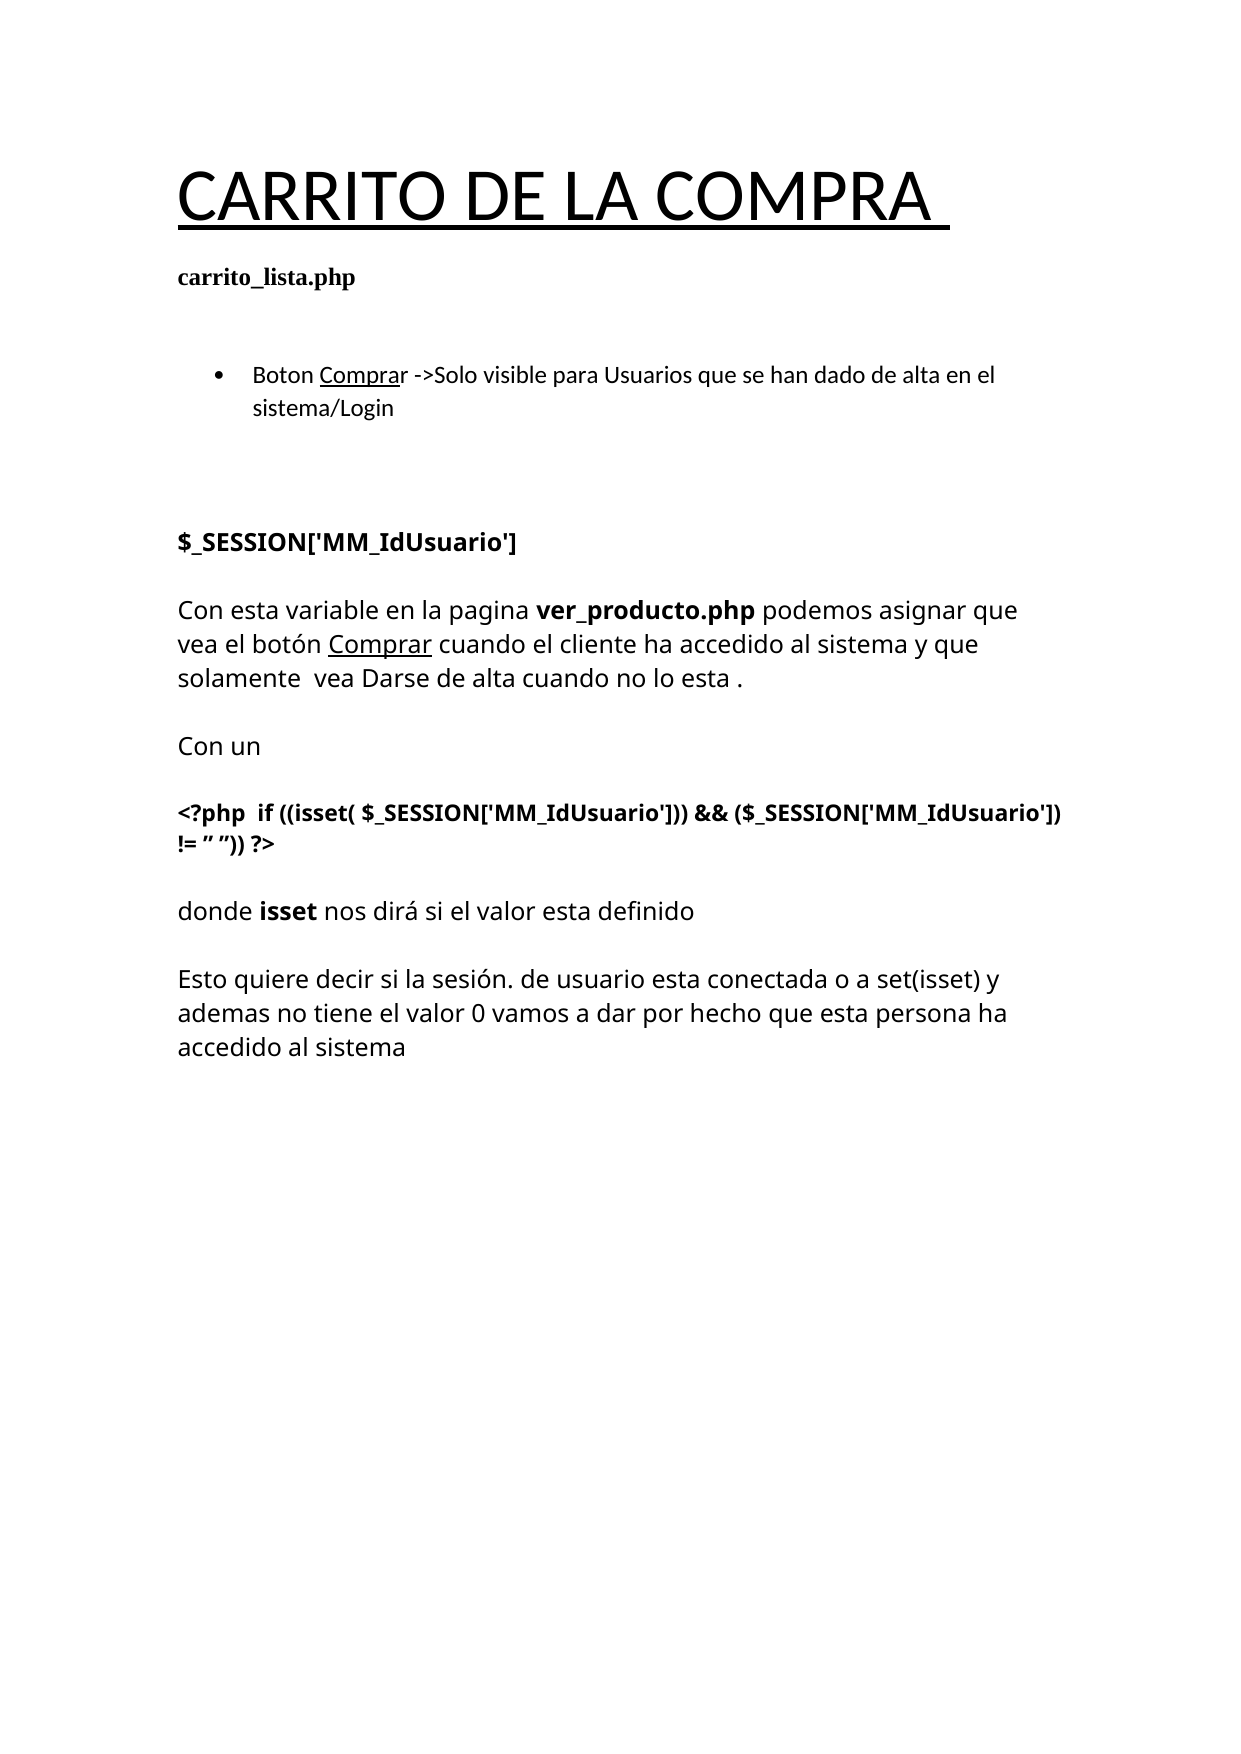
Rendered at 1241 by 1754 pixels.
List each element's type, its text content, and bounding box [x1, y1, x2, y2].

text Esto quiere decir si la sesión. de usuario esta conectada o a set(isset) y ademas no tiene el valor 0 vamos a dar por hecho que esta persona ha accedido al sistema [177, 961, 1063, 1064]
text Con un [177, 729, 1063, 763]
text carrito_lista.php [177, 262, 1063, 291]
text donde isset nos dirá si el valor esta definido [177, 893, 1063, 927]
list Boton Comprar ->Solo visible para Usuarios que se han dado de alta en el sistema/Login [215, 359, 1063, 422]
text <?php if ((isset( $_SESSION['MM_IdUsuario'])) && ($_SESSION['MM_IdUsuario']) != ” ”)) ?> [177, 797, 1063, 859]
text Con esta variable en la pagina ver_producto.php podemos asignar que vea el botón Comprar cuando el cliente ha accedido al sistema y que solamente vea Darse de alta cuando no lo esta . [177, 592, 1063, 694]
text $_SESSION['MM_IdUsuario'] [177, 524, 1063, 558]
text CARRITO DE LA COMPRA [177, 148, 1063, 239]
